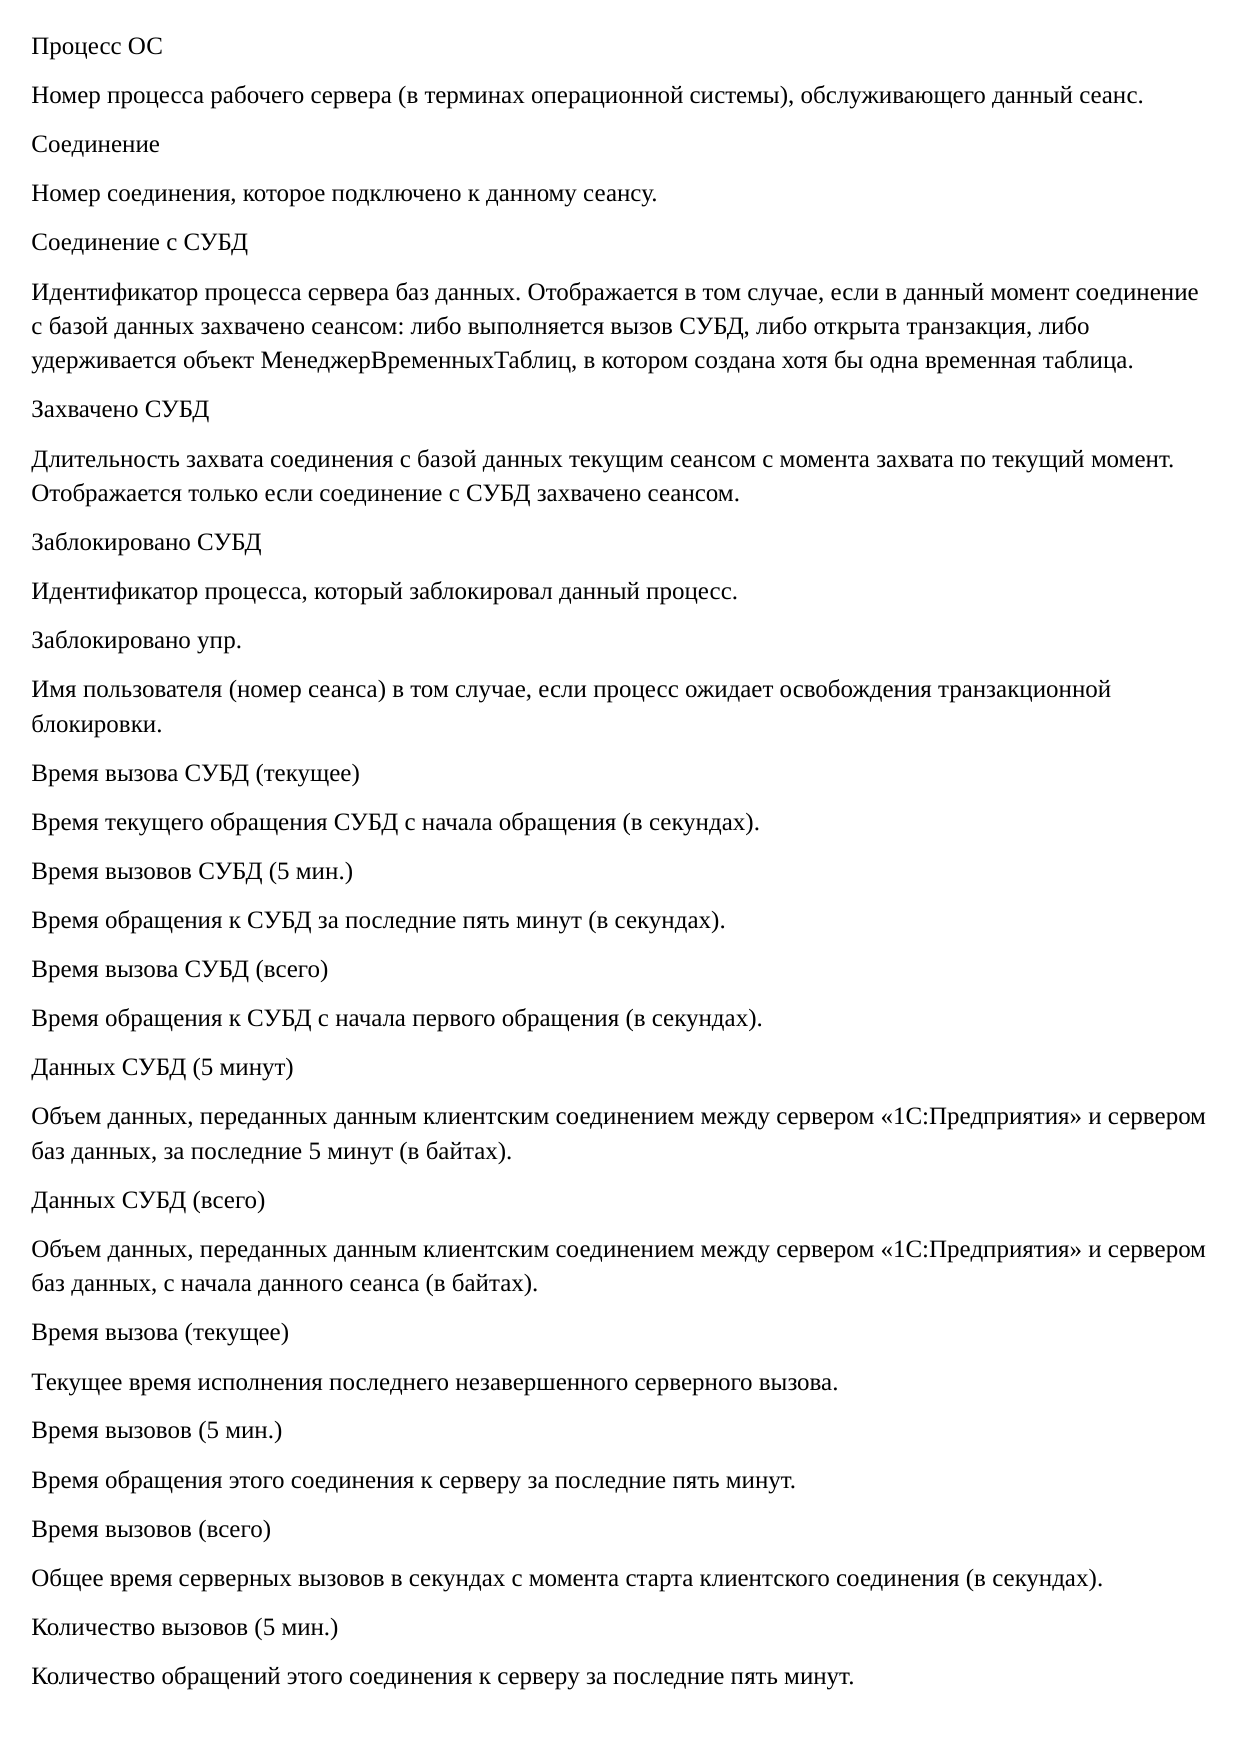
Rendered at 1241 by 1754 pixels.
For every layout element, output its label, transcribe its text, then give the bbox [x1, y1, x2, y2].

text Время текущего обращения СУБД с начала обращения (в секундах). [31, 807, 1212, 836]
text Время вызова СУБД (всего) [31, 954, 1212, 983]
text Заблокировано СУБД [31, 527, 1212, 556]
text Захвачено СУБД [31, 394, 1212, 423]
text Время вызовов (всего) [31, 1514, 1212, 1542]
text Процесс ОС [31, 31, 1212, 60]
text Имя пользователя (номер сеанса) в том случае, если процесс ожидает освобождения транзакционной блокировки. [31, 674, 1212, 738]
text Время обращения к СУБД за последние пять минут (в секундах). [31, 905, 1212, 934]
text Длительность захвата соединения с базой данных текущим сеансом с момента захвата по текущий момент. Отображается только если соединение с СУБД захвачено сеансом. [31, 444, 1212, 507]
text Общее время серверных вызовов в секундах с момента старта клиентского соединения (в секундах). [31, 1563, 1212, 1592]
text Количество обращений этого соединения к серверу за последние пять минут. [31, 1661, 1212, 1690]
text Идентификатор процесса сервера баз данных. Отображается в том случае, если в данный момент соединение с базой данных захвачено сеансом: либо выполняется вызов СУБД, либо открыта транзакция, либо удерживается объект МенеджерВременныхТаблиц, в котором создана хотя бы одна временная таблица. [31, 277, 1212, 374]
text Соединение с СУБД [31, 227, 1212, 256]
text Время вызовов СУБД (5 мин.) [31, 856, 1212, 885]
text Номер соединения, которое подключено к данному сеансу. [31, 178, 1212, 207]
text Объем данных, переданных данным клиентским соединением между сервером «1С:Предприятия» и сервером баз данных, за последние 5 минут (в байтах). [31, 1101, 1212, 1164]
text Объем данных, переданных данным клиентским соединением между сервером «1С:Предприятия» и сервером баз данных, с начала данного сеанса (в байтах). [31, 1234, 1212, 1297]
text Данных СУБД (всего) [31, 1185, 1212, 1214]
text Время обращения к СУБД с начала первого обращения (в секундах). [31, 1003, 1212, 1032]
text Время вызова (текущее) [31, 1317, 1212, 1346]
text Соединение [31, 129, 1212, 158]
text Номер процесса рабочего сервера (в терминах операционной системы), обслуживающего данный сеанс. [31, 80, 1212, 109]
text Время вызова СУБД (текущее) [31, 758, 1212, 787]
text Данных СУБД (5 минут) [31, 1052, 1212, 1081]
text Текущее время исполнения последнего незавершенного серверного вызова. [31, 1367, 1212, 1395]
text Заблокировано упр. [31, 625, 1212, 654]
text Время вызовов (5 мин.) [31, 1416, 1212, 1444]
text Количество вызовов (5 мин.) [31, 1612, 1212, 1641]
text Идентификатор процесса, который заблокировал данный процесс. [31, 576, 1212, 605]
text Время обращения этого соединения к серверу за последние пять минут. [31, 1465, 1212, 1493]
